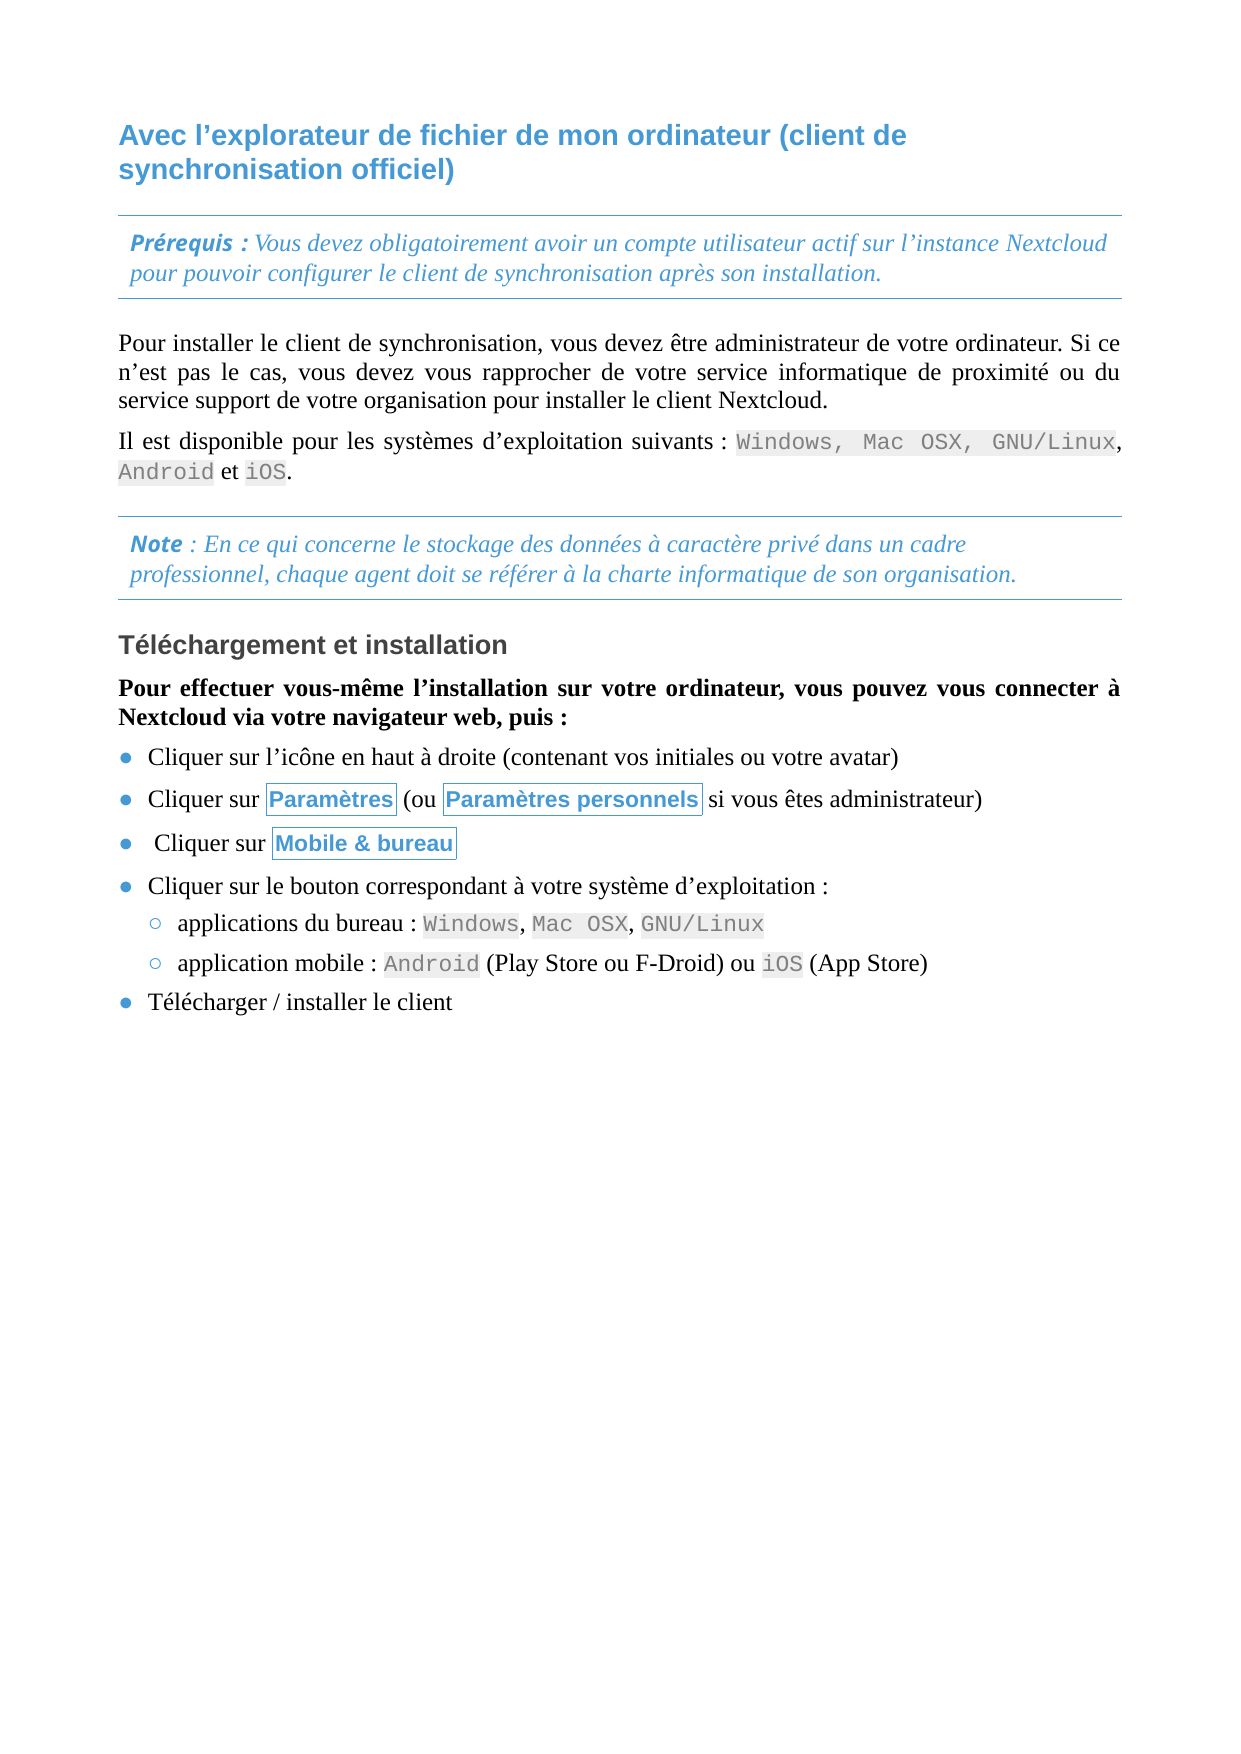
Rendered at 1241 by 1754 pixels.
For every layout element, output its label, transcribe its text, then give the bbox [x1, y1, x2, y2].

list Cliquer sur Mobile & bureau [118, 827, 272, 859]
list Cliquer sur Paramètres (ou Paramètres personnels si vous êtes administrateur) [703, 783, 1122, 815]
text Pour effectuer vous-même l’installation sur votre ordinateur, vous pouvez vous connecter à Nextcloud via votre navigateur web, puis : [118, 673, 1122, 730]
list Cliquer sur le bouton correspondant à votre système d’exploitation : [118, 871, 1122, 900]
text Note : En ce qui concerne le stockage des données à caractère privé dans un cadre professionnel, chaque agent doit se référer à la charte informatique de son organisation. [118, 517, 1122, 599]
list applications du bureau : Windows, Mac OSX, GNU/Linux [148, 908, 1122, 939]
list Cliquer sur Paramètres (ou Paramètres personnels si vous êtes administrateur) [267, 784, 396, 815]
text Prérequis : Vous devez obligatoirement avoir un compte utilisateur actif sur l’instance Nextcloud pour pouvoir configurer le client de synchronisation après son installation. [118, 216, 1122, 298]
list Cliquer sur Paramètres (ou Paramètres personnels si vous êtes administrateur) [444, 784, 702, 815]
text Il est disponible pour les systèmes d’exploitation suivants : Windows, Mac OSX, GNU/Linux, Android et iOS. [118, 426, 1122, 486]
subtitle Avec l’explorateur de fichier de mon ordinateur (client de synchronisation officiel) [118, 118, 1122, 185]
list Cliquer sur l’icône en haut à droite (contenant vos initiales ou votre avatar) [118, 742, 1122, 771]
list Cliquer sur Paramètres (ou Paramètres personnels si vous êtes administrateur) [118, 783, 266, 815]
list application mobile : Android (Play Store ou F-Droid) ou iOS (App Store) [148, 948, 1122, 978]
text Pour installer le client de synchronisation, vous devez être administrateur de votre ordinateur. Si ce n’est pas le cas, vous devez vous rapprocher de votre service informatique de proximité ou du service support de votre organisation pour installer le client Nextcloud. [118, 328, 1122, 414]
list Télécharger / installer le client [118, 987, 1122, 1044]
subtitle Téléchargement et installation [118, 629, 1122, 660]
list Cliquer sur Mobile & bureau [457, 827, 1122, 859]
list Cliquer sur Mobile & bureau [273, 828, 456, 859]
